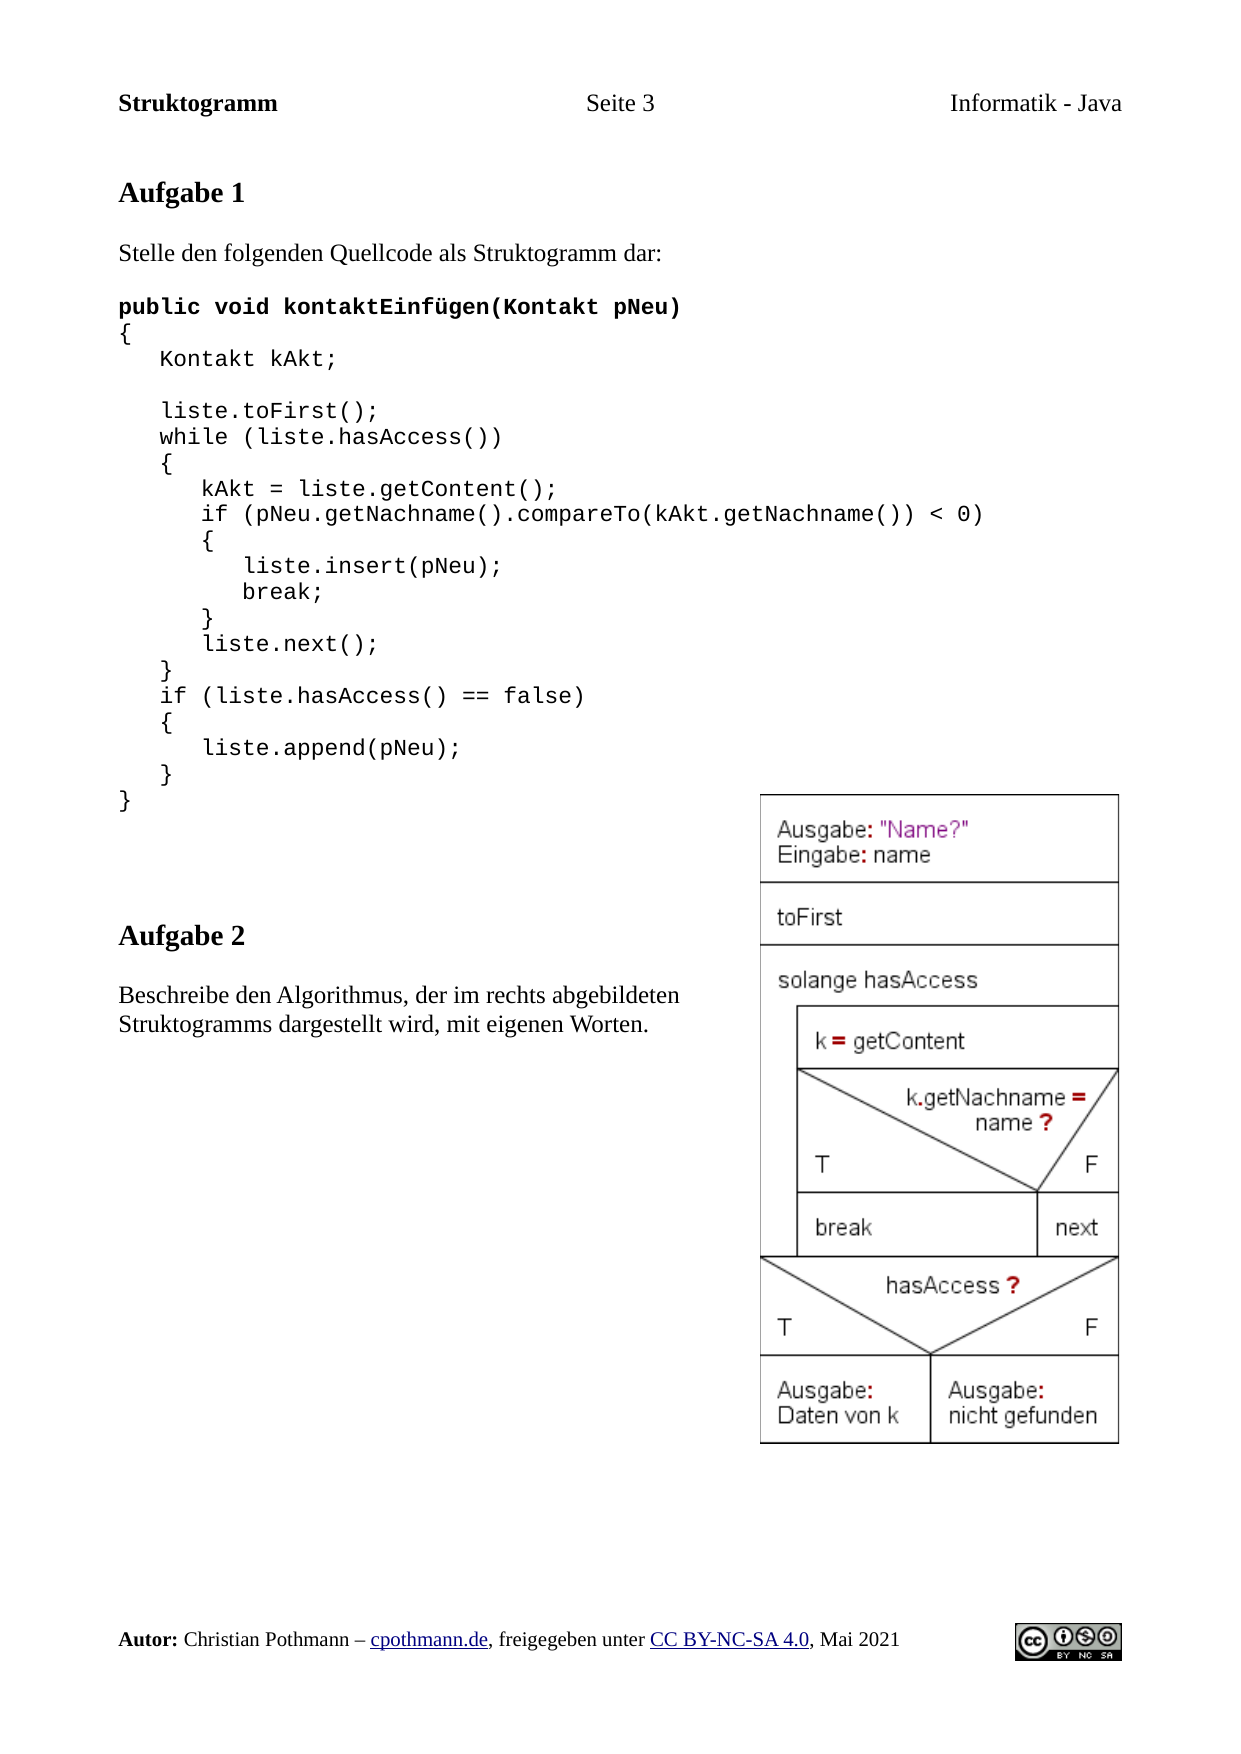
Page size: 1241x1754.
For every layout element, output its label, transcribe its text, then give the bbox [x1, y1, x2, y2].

text Aufgabe 1 [118, 176, 1122, 209]
text Aufgabe 2 [118, 918, 760, 951]
text Autor: Christian Pothmann – cpothmann.de, freigegeben unter CC BY-NC-SA 4.0, Mai 2021 [118, 1627, 1015, 1651]
picture [760, 794, 1120, 1444]
text Stelle den folgenden Quellcode als Struktogramm dar: [118, 238, 1122, 267]
text Beschreibe den Algorithmus, der im rechts abgebildeten Struktogramms dargestellt wird, mit eigenen Worten. [118, 980, 760, 1038]
text public void kontaktEinfügen(Kontakt pNeu) { Kontakt kAkt; liste.toFirst(); while (liste.hasAccess()) { kAkt = liste.getContent(); if (pNeu.getNachname().compareTo(kAkt.getNachname()) < 0) { liste.insert(pNeu); break; } liste.next(); } if (liste.hasAccess() == false) { liste.append(pNeu); } } [118, 295, 1122, 814]
picture [1015, 1623, 1122, 1661]
